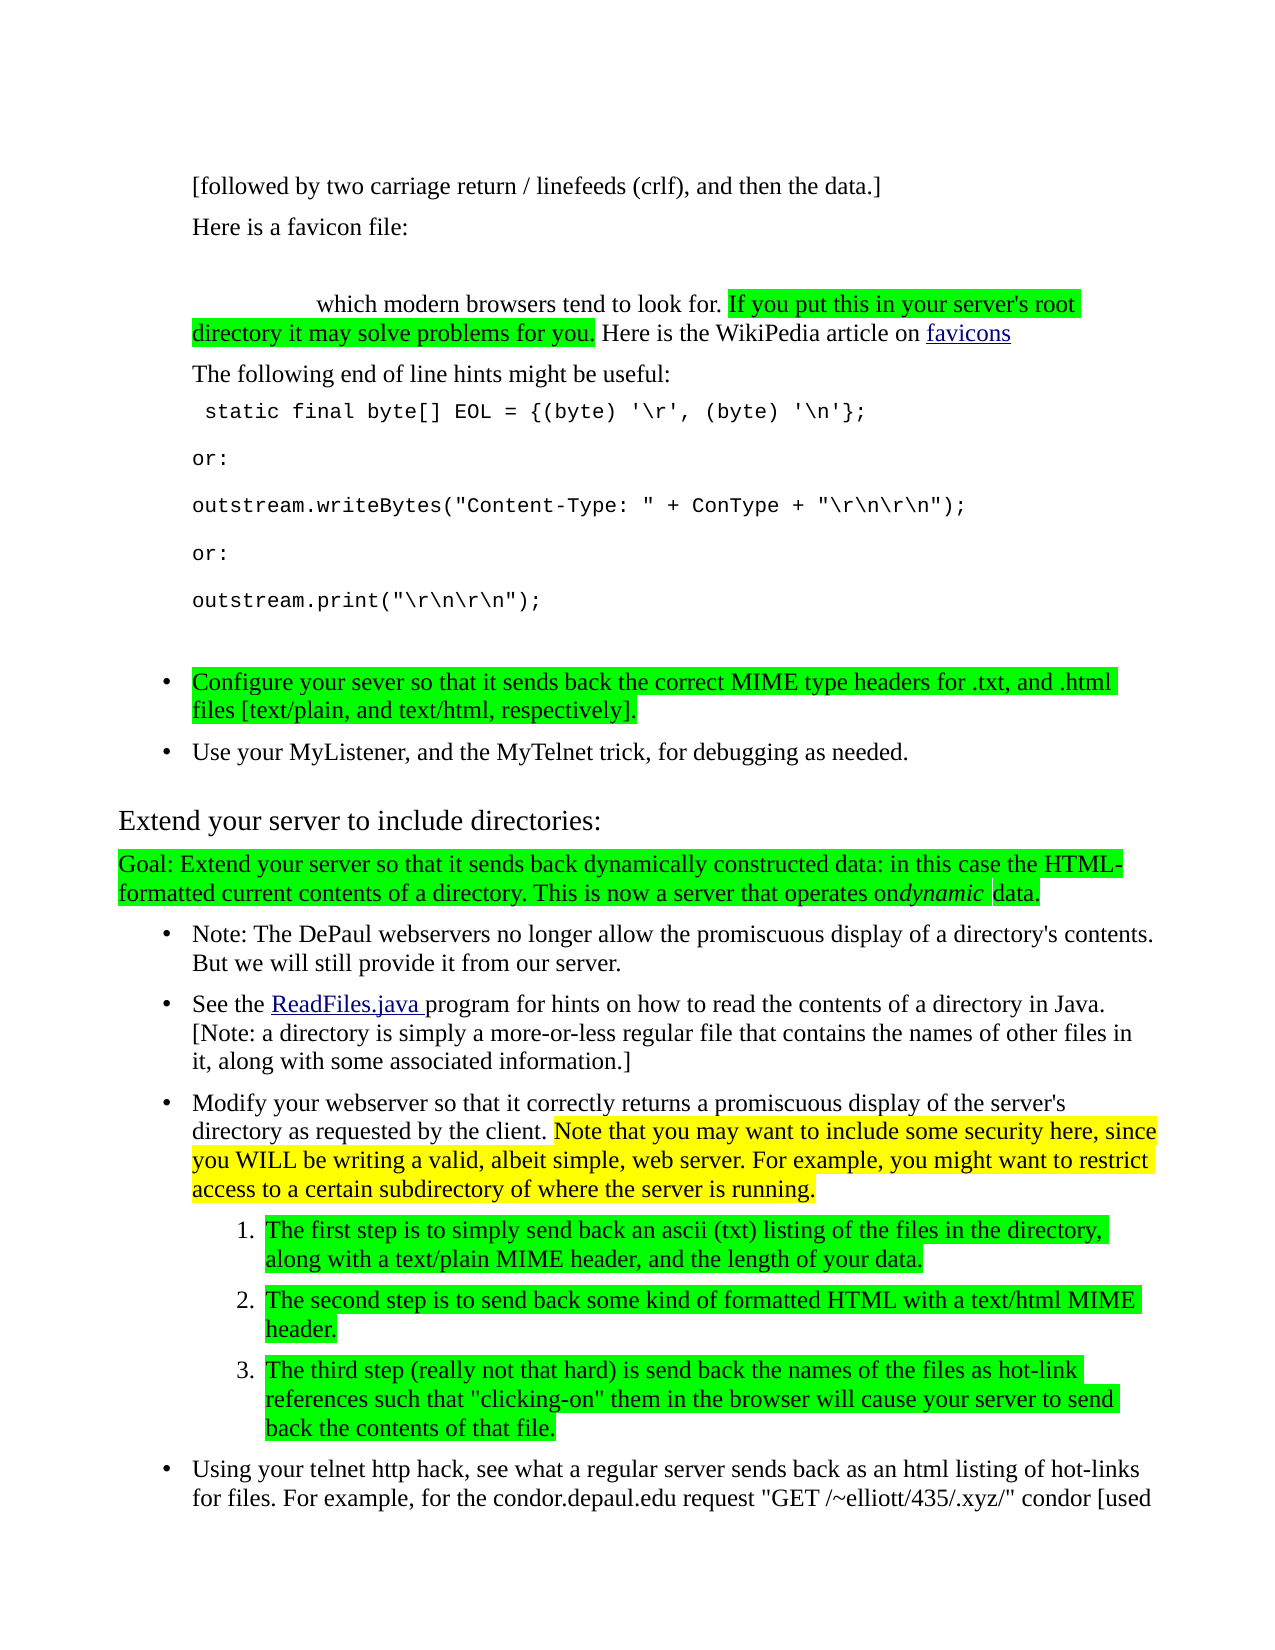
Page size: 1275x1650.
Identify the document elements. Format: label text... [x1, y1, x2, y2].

subtitle Extend your server to include directories: [118, 803, 1157, 836]
list or: [162, 448, 1157, 472]
list outstream.writeBytes("Content-Type: " + ConType + "\r\n\r\n"); [162, 495, 1157, 519]
list outstream.print("\r\n\r\n"); [162, 590, 1157, 613]
list Using your telnet http hack, see what a regular server sends back as an html listing of hot-links for files. For example, for the condor.depaul.edu request "GET /~elliott/435/.xyz/" condor [used [162, 1454, 1157, 1511]
list The following end of line hints might be useful: [162, 359, 1157, 388]
list Here is a favicon file: [162, 212, 1157, 241]
text Goal: Extend your server so that it sends back dynamically constructed data: in this case the HTML-formatted current contents of a directory. This is now a server that operates ondynamic data. [118, 849, 1157, 906]
list which modern browsers tend to look for. If you put this in your server's root directory it may solve problems for you. Here is the WikiPedia article on favicons [162, 254, 1157, 347]
list static final byte[] EOL = {(byte) '\r', (byte) '\n'}; [162, 401, 1157, 424]
list See the ReadFiles.java program for hints on how to read the contents of a directory in Java. [Note: a directory is simply a more-or-less regular file that contains the names of other files in it, along with some associated information.] [162, 989, 1157, 1075]
list Modify your webserver so that it correctly returns a promiscuous display of the server's directory as requested by the client. Note that you may want to include some security here, since you WILL be writing a valid, albeit simple, web server. For example, you might want to restrict access to a certain subdirectory of where the server is running. [162, 1088, 1157, 1203]
list The first step is to simply send back an ascii (txt) listing of the files in the directory, along with a text/plain MIME header, and the length of your data. [236, 1215, 1157, 1273]
list The second step is to send back some kind of formatted HTML with a text/html MIME header. [236, 1285, 1157, 1343]
list or: [162, 542, 1157, 566]
list The third step (really not that hard) is send back the names of the files as hot-link references such that "clicking-on" them in the browser will cause your server to send back the contents of that file. [236, 1355, 1157, 1441]
list Note: The DePaul webservers no longer allow the promiscuous display of a directory's contents. But we will still provide it from our server. [162, 919, 1157, 976]
list Configure your sever so that it sends back the correct MIME type headers for .txt, and .html files [text/plain, and text/html, respectively]. [162, 667, 1157, 724]
list Use your MyListener, and the MyTelnet trick, for debugging as needed. [162, 737, 1157, 765]
list [followed by two carriage return / linefeeds (crlf), and then the data.] [162, 171, 1157, 200]
